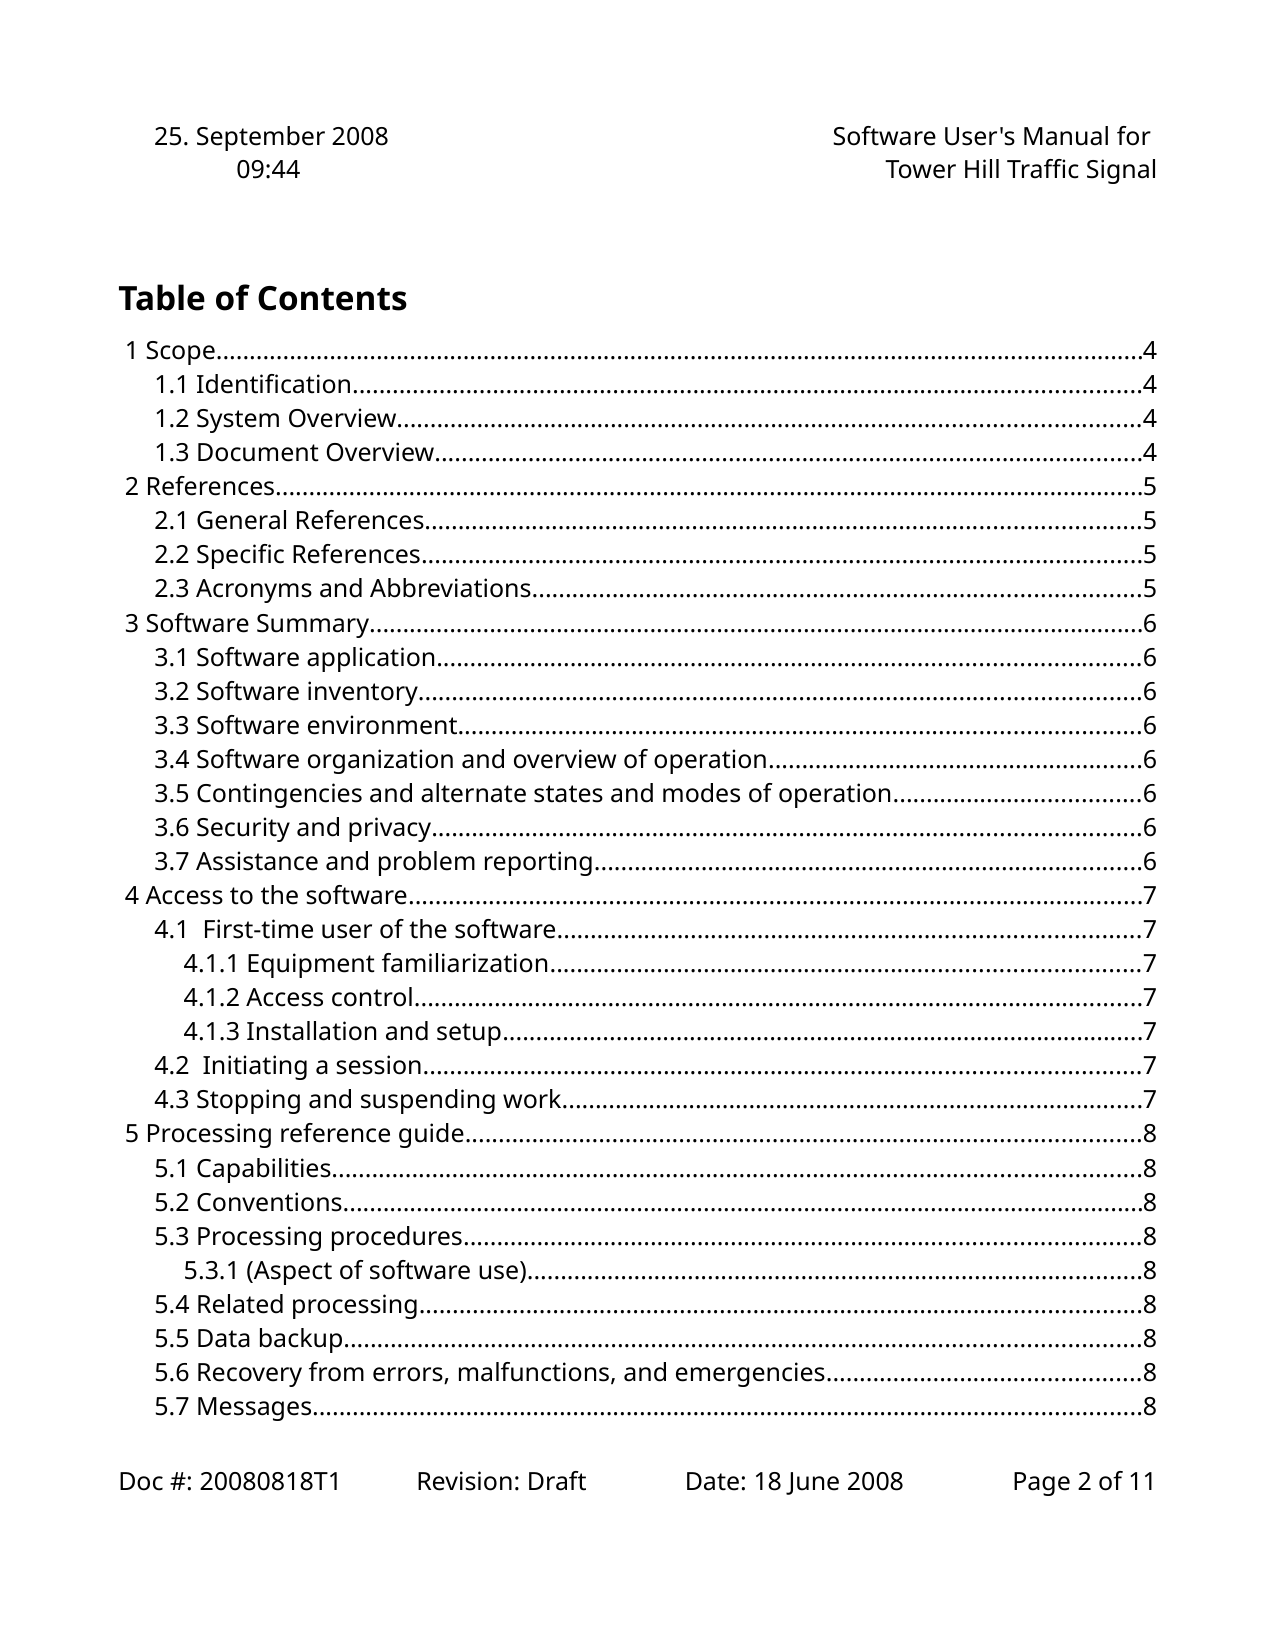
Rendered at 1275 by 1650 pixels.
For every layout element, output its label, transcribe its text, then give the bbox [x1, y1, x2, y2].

text 2.1 General References 5 [148, 503, 1157, 537]
text 5 Processing reference guide 8 [118, 1116, 1157, 1150]
text 5.3 Processing procedures 8 [148, 1218, 1157, 1252]
text 4.1.3 Installation and setup 7 [177, 1014, 1157, 1048]
text 5.4 Related processing 8 [148, 1286, 1157, 1321]
text 5.1 Capabilities 8 [148, 1150, 1157, 1184]
text 3.7 Assistance and problem reporting 6 [148, 844, 1157, 878]
text 3.3 Software environment 6 [148, 707, 1157, 741]
text 1.2 System Overview 4 [148, 401, 1157, 435]
text 3.2 Software inventory 6 [148, 673, 1157, 707]
text 2.2 Specific References 5 [148, 537, 1157, 571]
text 1.3 Document Overview 4 [148, 435, 1157, 469]
text 5.7 Messages 8 [148, 1389, 1157, 1423]
text 3.1 Software application 6 [148, 639, 1157, 673]
text 4.2 Initiating a session 7 [148, 1048, 1157, 1082]
text 5.3.1 (Aspect of software use) 8 [177, 1252, 1157, 1286]
text 3.4 Software organization and overview of operation 6 [148, 741, 1157, 776]
text 1 Scope 4 [118, 333, 1157, 367]
subtitle Table of Contents [118, 275, 1157, 320]
text 5.6 Recovery from errors, malfunctions, and emergencies 8 [148, 1354, 1157, 1389]
text 4.3 Stopping and suspending work 7 [148, 1082, 1157, 1116]
text 5.2 Conventions 8 [148, 1184, 1157, 1218]
text 2 References 5 [118, 469, 1157, 503]
text 3.6 Security and privacy 6 [148, 809, 1157, 844]
text 4.1.2 Access control 7 [177, 980, 1157, 1014]
text 3.5 Contingencies and alternate states and modes of operation 6 [148, 776, 1157, 809]
text 1.1 Identification 4 [148, 367, 1157, 401]
text 4.1 First-time user of the software 7 [148, 912, 1157, 946]
text 4 Access to the software 7 [118, 878, 1157, 912]
text 2.3 Acronyms and Abbreviations 5 [148, 571, 1157, 605]
text 5.5 Data backup 8 [148, 1321, 1157, 1354]
text 3 Software Summary 6 [118, 605, 1157, 639]
text 4.1.1 Equipment familiarization 7 [177, 946, 1157, 980]
